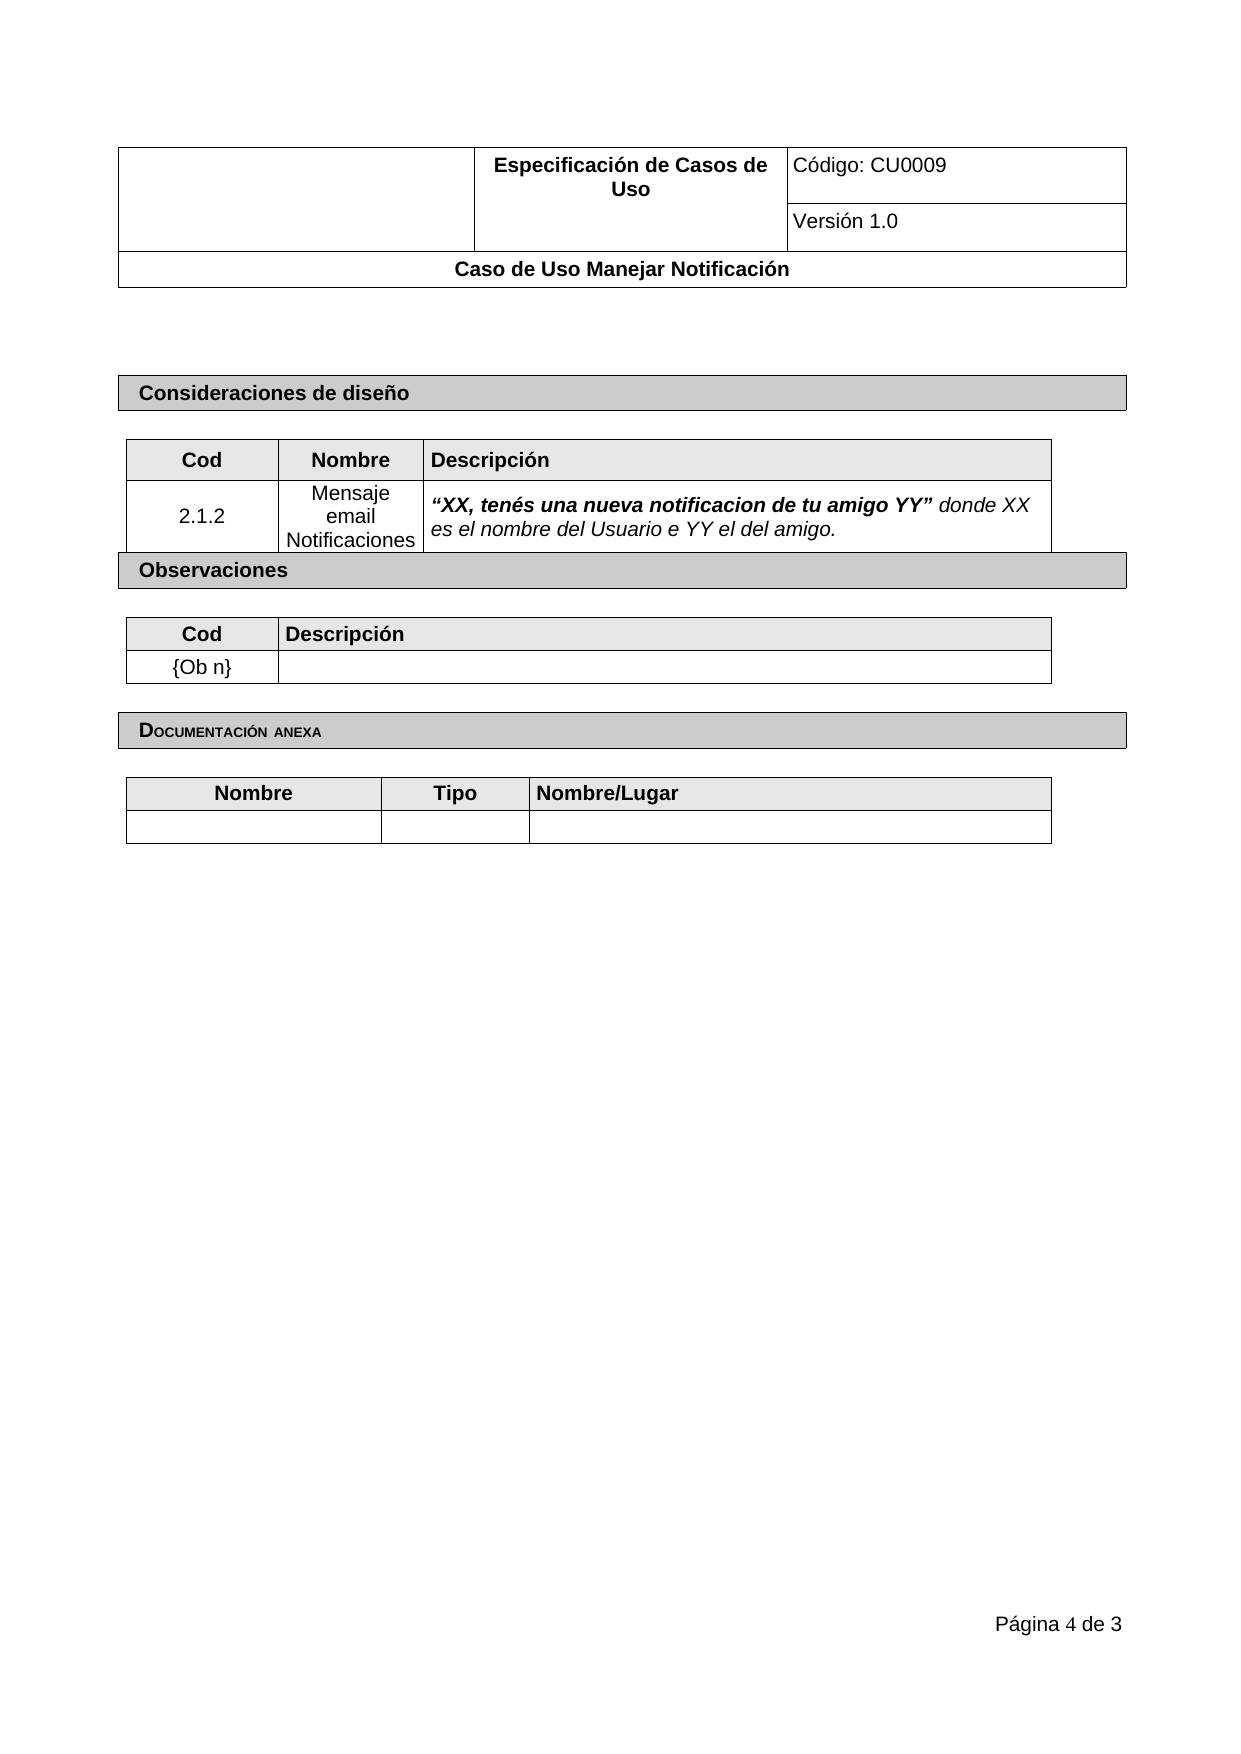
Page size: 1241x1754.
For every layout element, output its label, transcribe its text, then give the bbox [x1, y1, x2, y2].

table_header [118, 439, 126, 480]
table_header Cod [127, 618, 278, 650]
table_header Documentación anexa [119, 713, 1126, 748]
table_cell [1052, 480, 1126, 552]
table_cell Mensaje email Notificaciones [279, 481, 423, 552]
table_header Nombre [279, 440, 423, 480]
table_cell {Ob n} [127, 651, 278, 683]
table_cell [530, 811, 1051, 843]
table_cell [279, 651, 1051, 683]
table_cell [127, 811, 381, 843]
table_cell [382, 811, 529, 843]
table_cell 2.1.2 [127, 481, 278, 552]
table_header [1052, 439, 1126, 480]
table_header Nombre/Lugar [530, 778, 1051, 810]
table_header Consideraciones de diseño [119, 376, 1126, 410]
table_header Tipo [382, 778, 529, 810]
table_cell [118, 480, 126, 552]
table_cell “XX, tenés una nueva notificacion de tu amigo YY” donde XX es el nombre del Usuario e YY el del amigo. [424, 481, 1051, 552]
table_header Descripción [424, 440, 1051, 480]
table_header Cod [127, 440, 278, 480]
table_header Nombre [127, 778, 381, 810]
table_cell Observaciones [119, 553, 1126, 588]
table_header Descripción [279, 618, 1051, 650]
